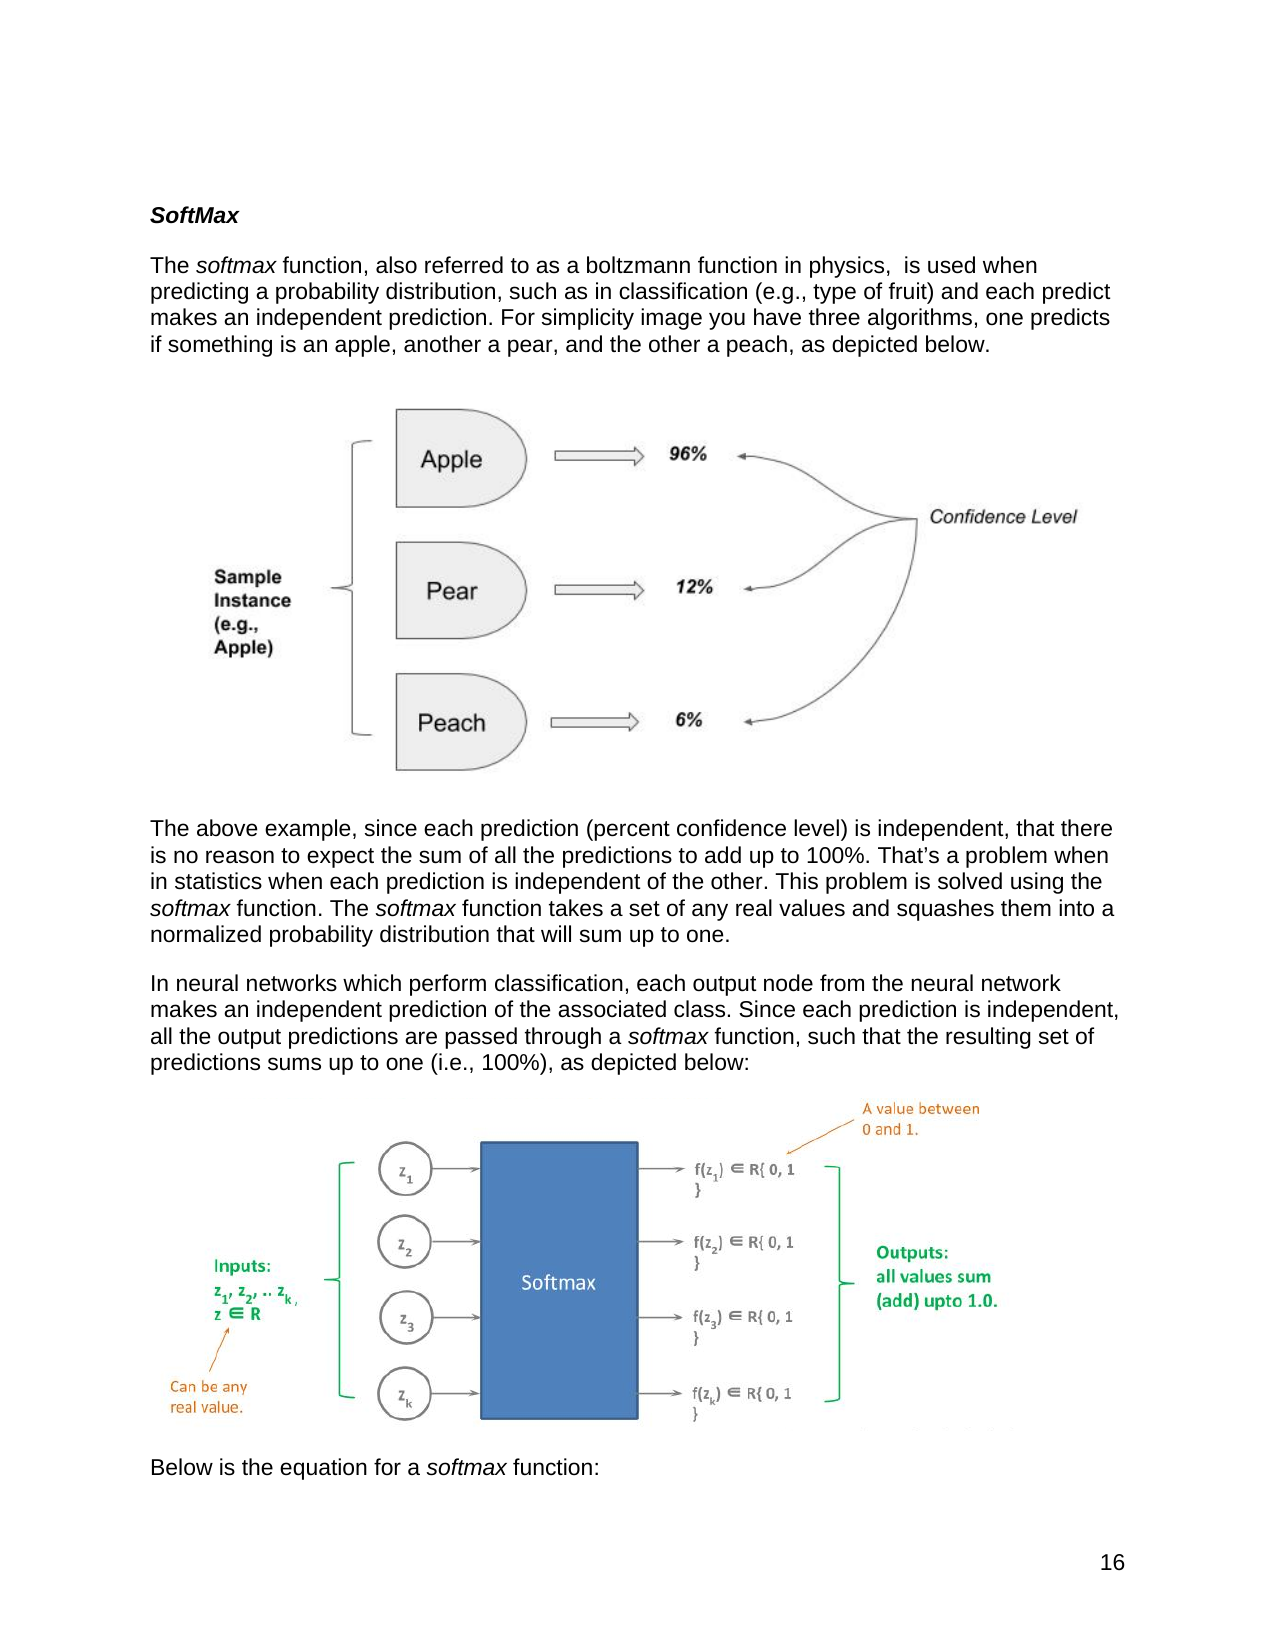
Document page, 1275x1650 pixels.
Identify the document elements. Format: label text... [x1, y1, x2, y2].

picture [150, 1098, 1014, 1431]
text Below is the equation for a softmax function: [150, 1454, 1125, 1480]
text In neural networks which perform classification, each output node from the neural network makes an independent prediction of the associated class. Since each prediction is independent, all the output predictions are passed through a softmax function, such that the resulting set of predictions sums up to one (i.e., 100%), as depicted below: [150, 970, 1125, 1076]
text SoftMax [150, 202, 1125, 229]
picture [150, 380, 1125, 793]
text The above example, since each prediction (percent confidence level) is independent, that there is no reason to expect the sum of all the predictions to add up to 100%. That’s a problem when in statistics when each prediction is independent of the other. This problem is solved using the softmax function. The softmax function takes a set of any real values and squashes them into a normalized probability distribution that will sum up to one. [150, 815, 1125, 947]
text The softmax function, also referred to as a boltzmann function in physics, is used when predicting a probability distribution, such as in classification (e.g., type of fruit) and each predict makes an independent prediction. For simplicity image you have three algorithms, one predicts if something is an apple, another a pear, and the other a peach, as depicted below. [150, 252, 1125, 357]
